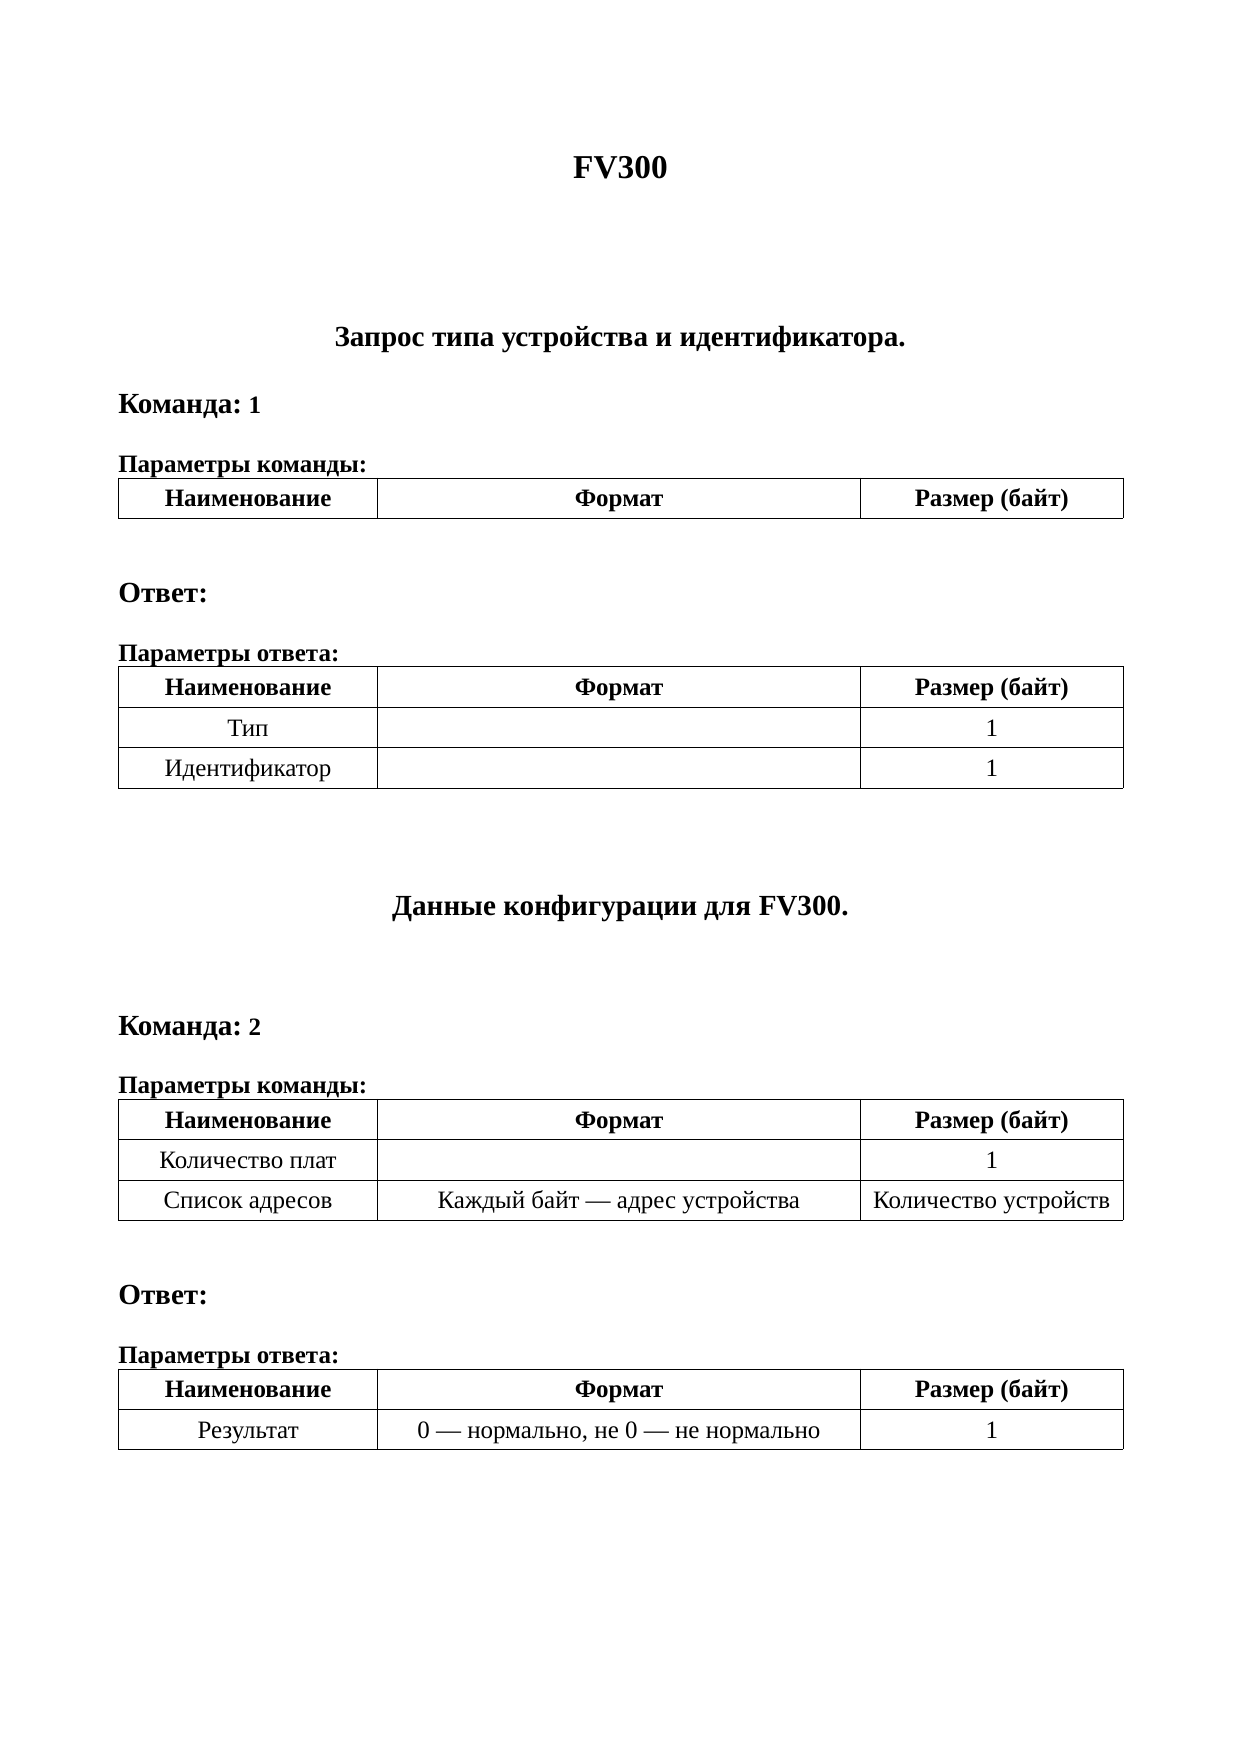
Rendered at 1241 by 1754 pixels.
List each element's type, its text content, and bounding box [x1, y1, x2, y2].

table_cell Количество устройств [861, 1181, 1123, 1220]
table_cell 0 — нормально, не 0 — не нормально [378, 1410, 860, 1449]
text Параметры команды: [118, 1070, 1122, 1099]
text Параметры команды: [118, 449, 1122, 477]
text Запрос типа устройства и идентификатора. [118, 319, 1122, 353]
table_header Формат [378, 479, 860, 518]
table_header Наименование [119, 479, 377, 518]
text Ответ: [118, 1277, 1122, 1311]
table_header Размер (байт) [861, 1100, 1123, 1139]
table_header Наименование [119, 1370, 377, 1409]
table_cell Идентификатор [119, 748, 377, 787]
text Данные конфигурации для FV300. [118, 888, 1122, 922]
table_cell [378, 708, 860, 747]
table_cell Количество плат [119, 1140, 377, 1179]
table_header Размер (байт) [861, 479, 1123, 518]
table_header Размер (байт) [861, 1370, 1123, 1409]
text Параметры ответа: [118, 638, 1122, 666]
table_header Формат [378, 667, 860, 707]
table_header Наименование [119, 1100, 377, 1139]
table_cell 1 [861, 1410, 1123, 1449]
table_cell 1 [861, 1140, 1123, 1179]
text Команда: 2 [118, 1008, 1122, 1041]
table_cell Список адресов [119, 1181, 377, 1220]
text FV300 [118, 147, 1122, 185]
table_header Формат [378, 1100, 860, 1139]
table_header Размер (байт) [861, 667, 1123, 707]
table_header Наименование [119, 667, 377, 707]
table_cell Каждый байт — адрес устройства [378, 1181, 860, 1220]
table_cell Тип [119, 708, 377, 747]
table_cell Результат [119, 1410, 377, 1449]
text Ответ: [118, 575, 1122, 609]
table_cell 1 [861, 708, 1123, 747]
table_cell [378, 1140, 860, 1179]
table_header Формат [378, 1370, 860, 1409]
table_cell 1 [861, 748, 1123, 787]
text Параметры ответа: [118, 1340, 1122, 1368]
text Команда: 1 [118, 386, 1122, 420]
table_cell [378, 748, 860, 787]
